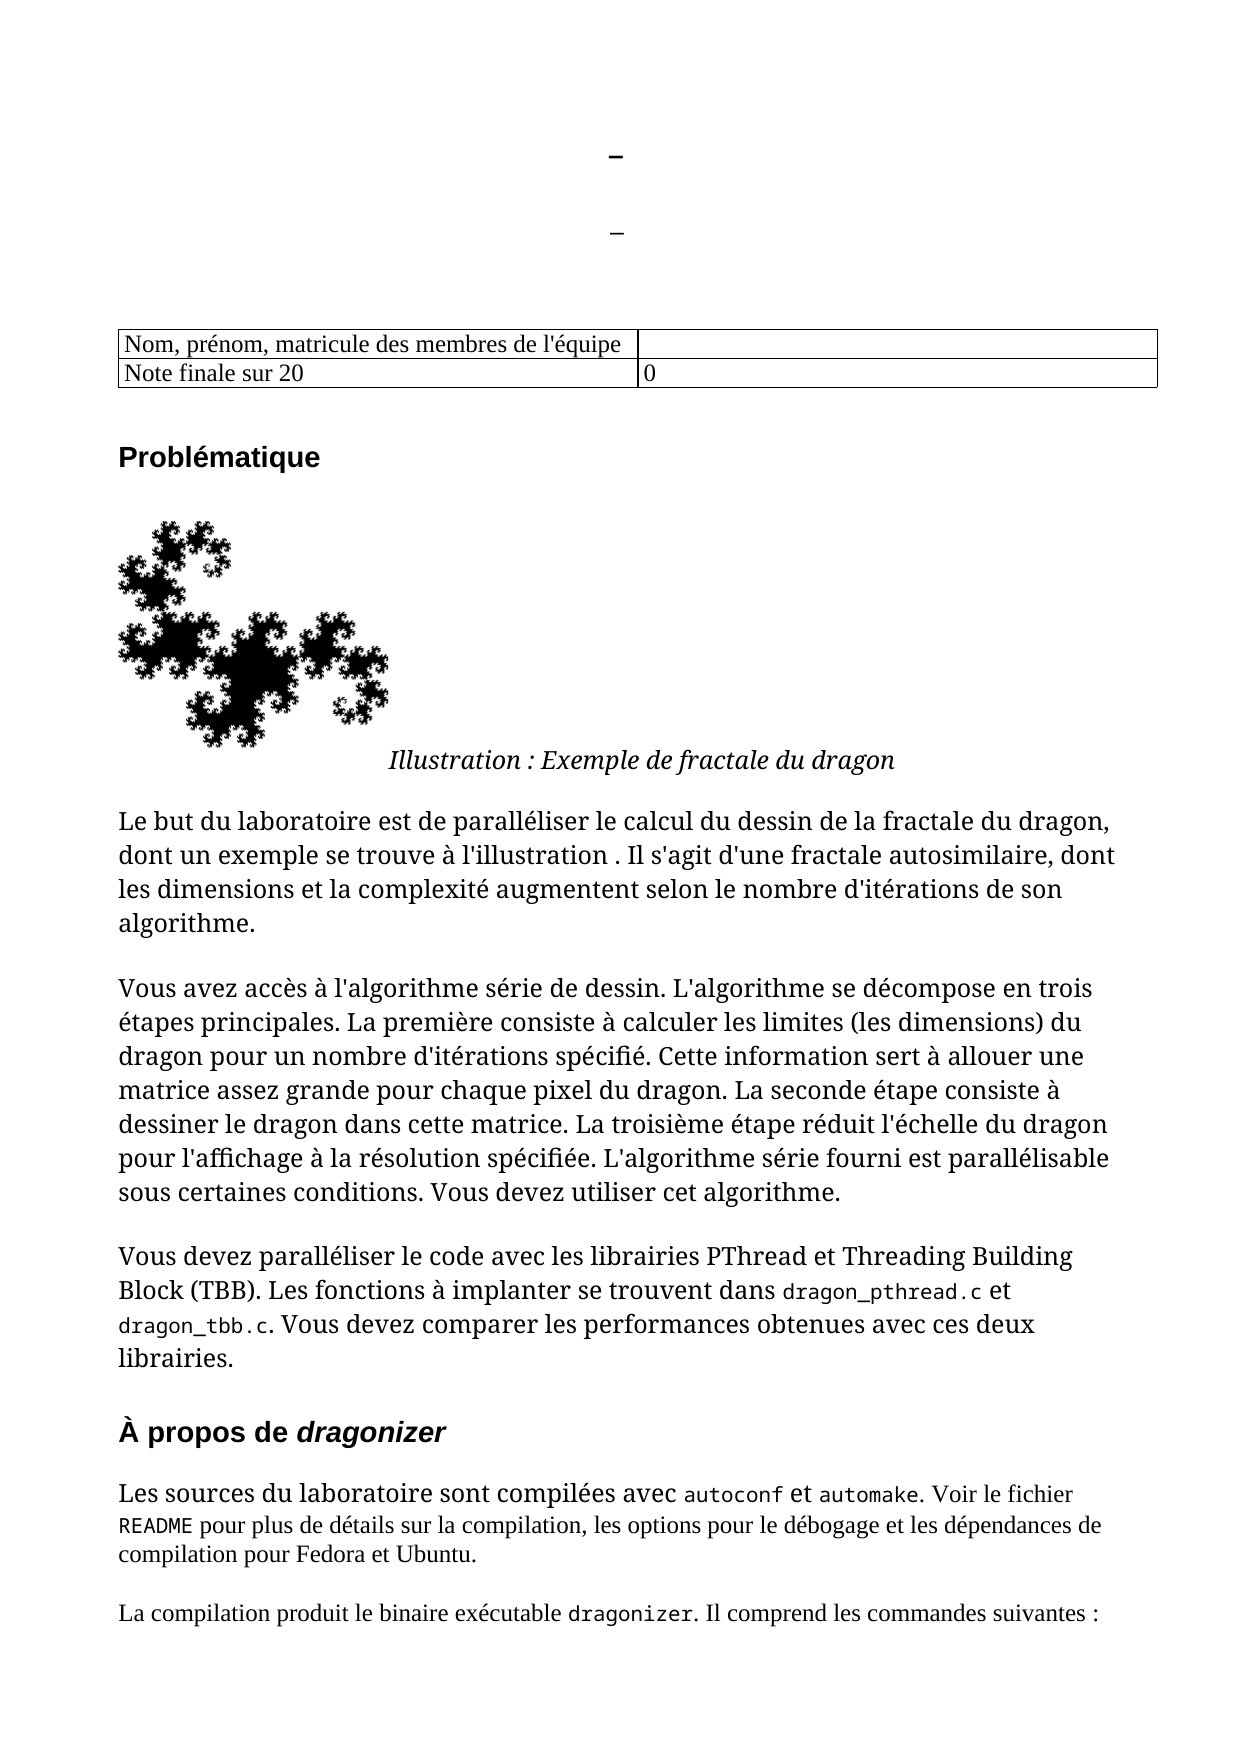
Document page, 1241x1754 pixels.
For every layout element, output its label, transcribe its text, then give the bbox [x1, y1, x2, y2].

table_cell 0 [639, 359, 1157, 387]
text Le but du laboratoire est de paralléliser le calcul du dessin de la fractale du dragon, dont un exemple se trouve à l'illustration . Il s'agit d'une fractale autosimilaire, dont les dimensions et la complexité augmentent selon le nombre d'itérations de son algorithme. [118, 804, 1122, 940]
text Illustration : Exemple de fractale du dragon [118, 499, 1122, 776]
text Vous avez accès à l'algorithme série de dessin. L'algorithme se décompose en trois étapes principales. La première consiste à calculer les limites (les dimensions) du dragon pour un nombre d'itérations spécifié. Cette information sert à allouer une matrice assez grande pour chaque pixel du dragon. La seconde étape consiste à dessiner le dragon dans cette matrice. La troisième étape réduit l'échelle du dragon pour l'affichage à la résolution spécifiée. L'algorithme série fourni est parallélisable sous certaines conditions. Vous devez utiliser cet algorithme. [118, 970, 1122, 1209]
text Les sources du laboratoire sont compilées avec autoconf et automake. Voir le fichier README pour plus de détails sur la compilation, les options pour le débogage et les dépendances de compilation pour Fedora et Ubuntu. [118, 1476, 1122, 1568]
text Problématique [118, 440, 1122, 474]
text À propos de dragonizer [118, 1415, 1122, 1448]
text – [118, 131, 1122, 176]
table_cell Note finale sur 20 [119, 359, 637, 387]
text – [118, 217, 1122, 245]
text La compilation produit le binaire exécutable dragonizer. Il comprend les commandes suivantes : [118, 1598, 1122, 1628]
table_header Nom, prénom, matricule des membres de l'équipe [119, 330, 637, 358]
text Vous devez paralléliser le code avec les librairies PThread et Threading Building Block (TBB). Les fonctions à implanter se trouvent dans dragon_pthread.c et dragon_tbb.c. Vous devez comparer les performances obtenues avec ces deux librairies. [118, 1239, 1122, 1375]
table_header [639, 330, 1157, 358]
